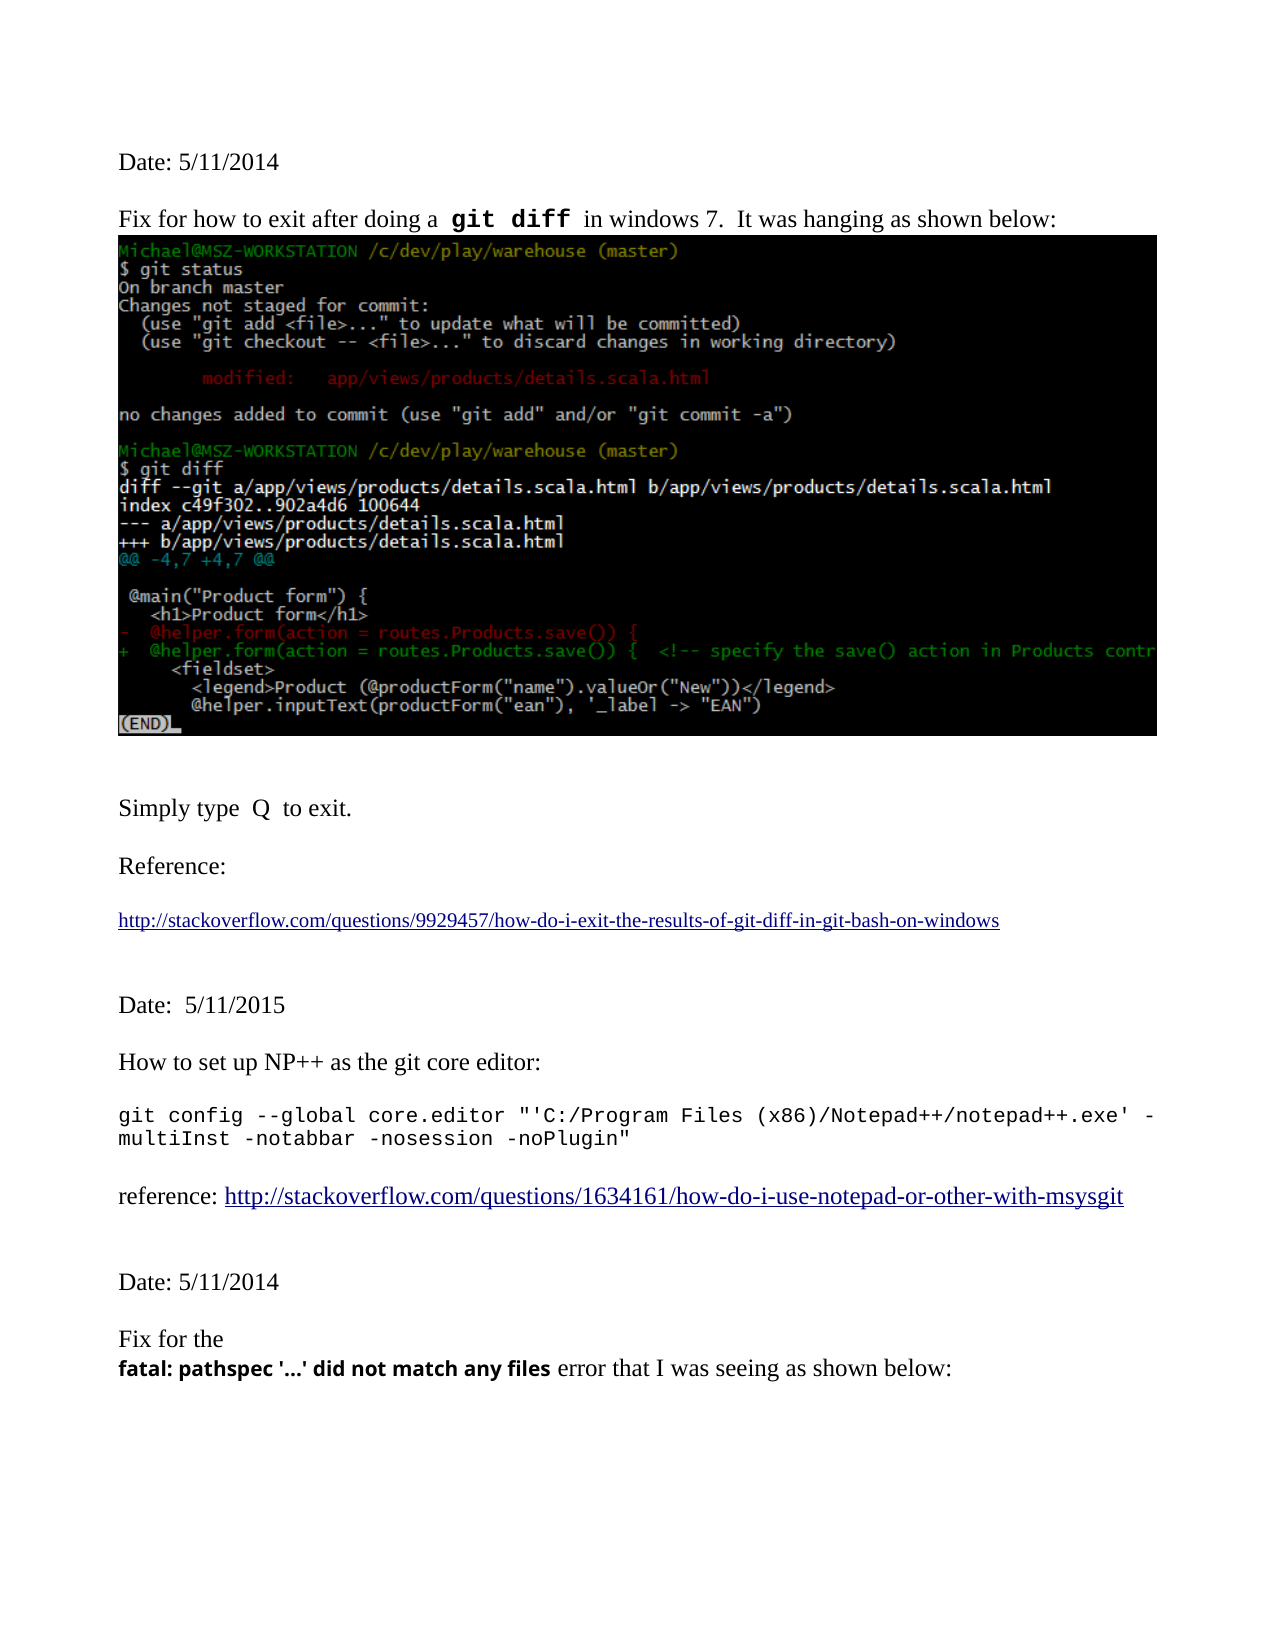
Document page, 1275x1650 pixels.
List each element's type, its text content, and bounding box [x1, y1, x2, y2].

text Simply type Q to exit. [118, 793, 1157, 822]
text http://stackoverflow.com/questions/9929457/how-do-i-exit-the-results-of-git-diff-in-git-bash-on-windows [118, 908, 1157, 932]
text Fix for the [118, 1324, 1157, 1353]
text git config --global core.editor "'C:/Program Files (x86)/Notepad++/notepad++.exe' -multiInst -notabbar -nosession -noPlugin" [118, 1105, 1157, 1152]
text Fix for how to exit after doing a git diff in windows 7. It was hanging as shown below: [118, 204, 1157, 235]
text Date: 5/11/2014 [118, 147, 1157, 176]
text How to set up NP++ as the git core editor: [118, 1047, 1157, 1076]
text Date: 5/11/2015 [118, 990, 1157, 1018]
text reference: http://stackoverflow.com/questions/1634161/how-do-i-use-notepad-or-other-with-msysgit [118, 1181, 1157, 1209]
text Date: 5/11/2014 [118, 1267, 1157, 1296]
text fatal: pathspec '...' did not match any files error that I was seeing as shown below: [118, 1353, 1157, 1383]
picture [118, 235, 1157, 736]
text Reference: [118, 851, 1157, 879]
